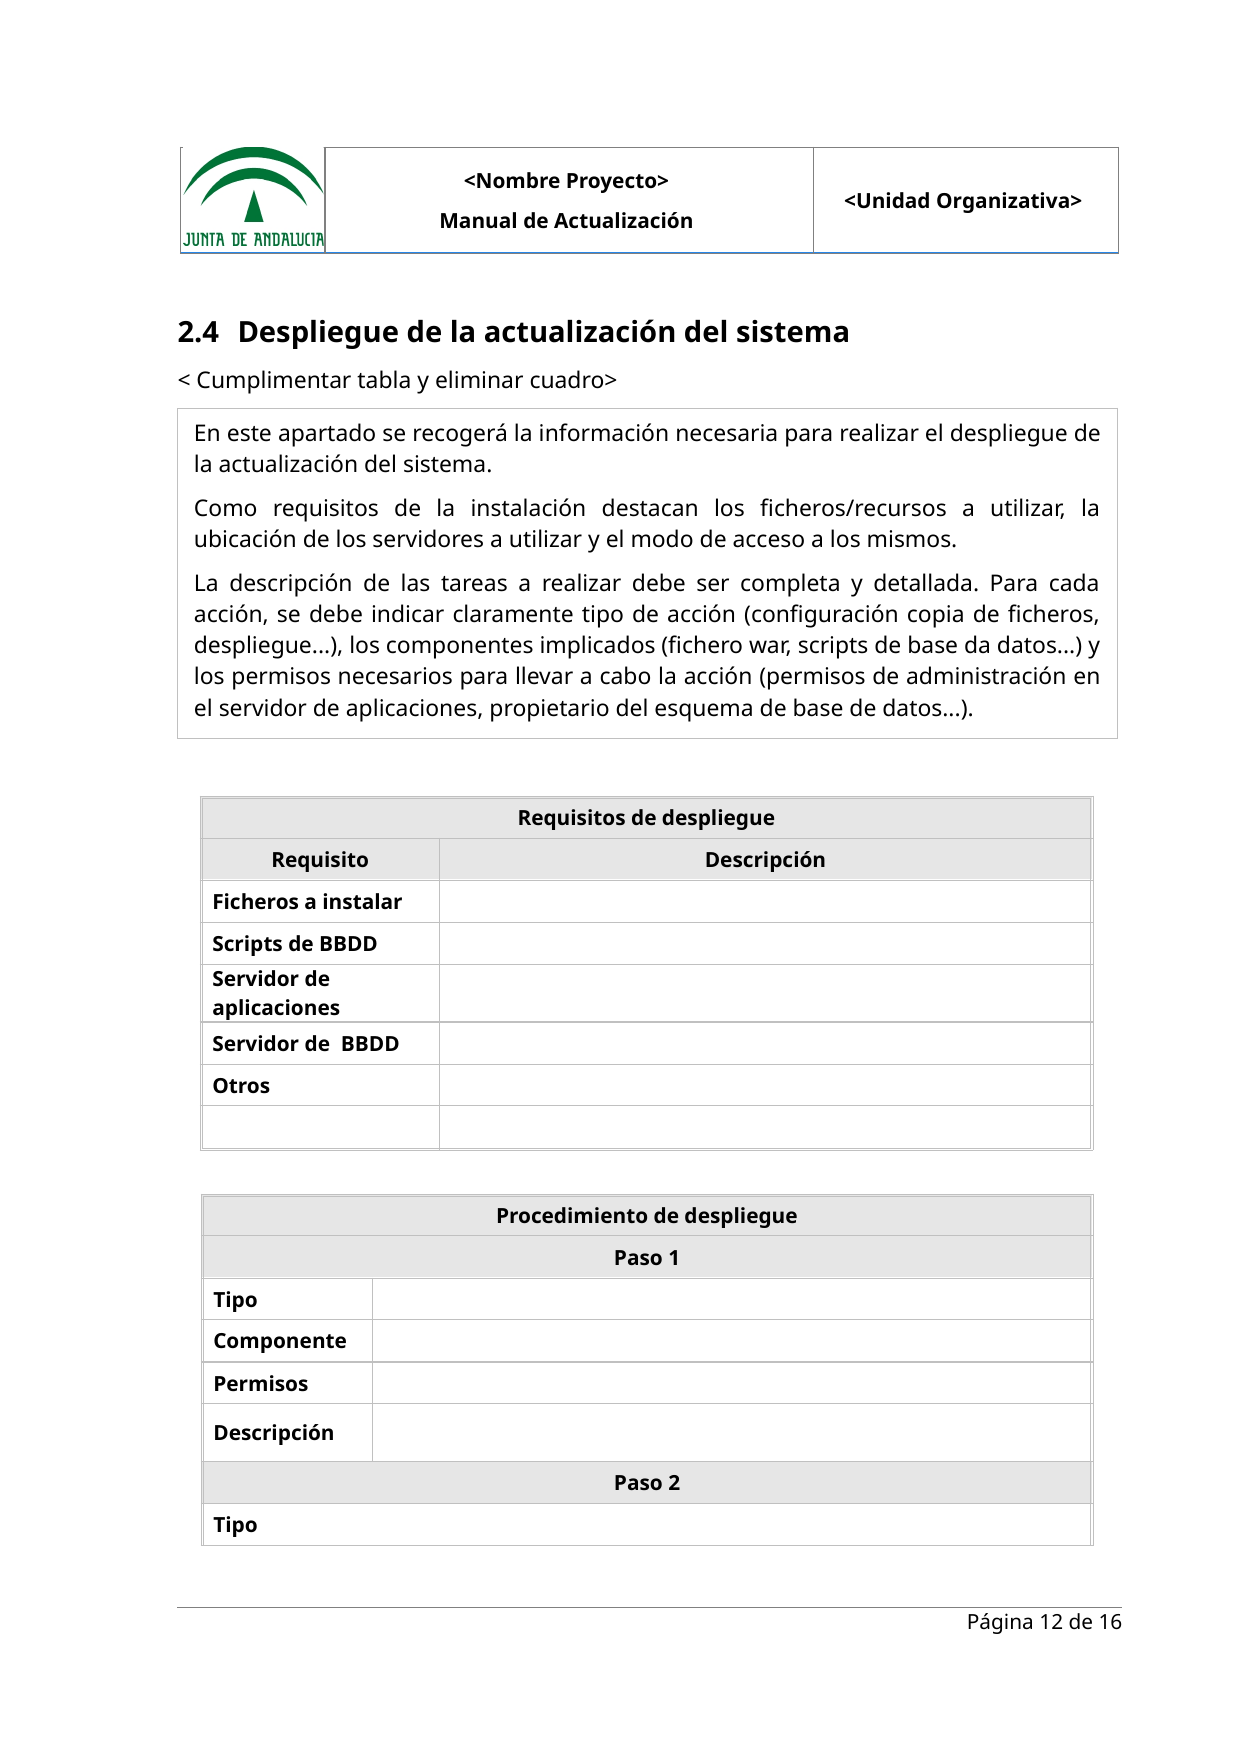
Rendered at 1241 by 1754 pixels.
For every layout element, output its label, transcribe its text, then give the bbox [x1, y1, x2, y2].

table_cell [203, 1106, 439, 1147]
table_cell [373, 1363, 1090, 1403]
table_cell [373, 1504, 1090, 1545]
table_cell [373, 1279, 1090, 1319]
text La descripción de las tareas a realizar debe ser completa y detallada. Para cada acción, se debe indicar claramente tipo de acción (configuración copia de ficheros, despliegue...), los componentes implicados (fichero war, scripts de base da datos...) y los permisos necesarios para llevar a cabo la acción (permisos de administración en el servidor de aplicaciones, propietario del esquema de base de datos...). [194, 566, 1101, 723]
table_cell Paso 2 [204, 1462, 1090, 1503]
table_cell Permisos [204, 1363, 372, 1403]
table_cell Servidor de BBDD [203, 1023, 439, 1063]
table_cell Otros [203, 1065, 439, 1105]
table_cell [440, 923, 1090, 963]
table_cell Paso 1 [204, 1236, 1090, 1277]
table_cell Componente [204, 1320, 372, 1361]
table_cell Ficheros a instalar [203, 881, 439, 922]
table_cell Servidor de aplicaciones [203, 965, 439, 1021]
table_cell Tipo [204, 1279, 372, 1319]
text Como requisitos de la instalación destacan los ficheros/recursos a utilizar, la ubicación de los servidores a utilizar y el modo de acceso a los mismos. [194, 491, 1101, 554]
table_cell Descripción [440, 839, 1090, 879]
table_header Procedimiento de despliegue [204, 1197, 1090, 1235]
table_cell Requisito [203, 839, 439, 879]
table_cell [440, 1023, 1090, 1063]
table_cell Tipo [204, 1504, 372, 1545]
table_cell [440, 1106, 1090, 1147]
text < Cumplimentar tabla y eliminar cuadro> [177, 364, 1122, 395]
table_cell Descripción [204, 1404, 372, 1461]
table_cell [440, 1065, 1090, 1105]
picture [183, 147, 324, 246]
table_cell [373, 1404, 1090, 1461]
table_header Requisitos de despliegue [203, 799, 1090, 838]
table_cell Scripts de BBDD [203, 923, 439, 963]
table_cell [373, 1320, 1090, 1361]
subtitle Despliegue de la actualización del sistema [177, 311, 1122, 351]
table_cell [440, 881, 1090, 922]
text En este apartado se recogerá la información necesaria para realizar el despliegue de la actualización del sistema. [194, 416, 1101, 479]
table_cell [440, 965, 1090, 1021]
